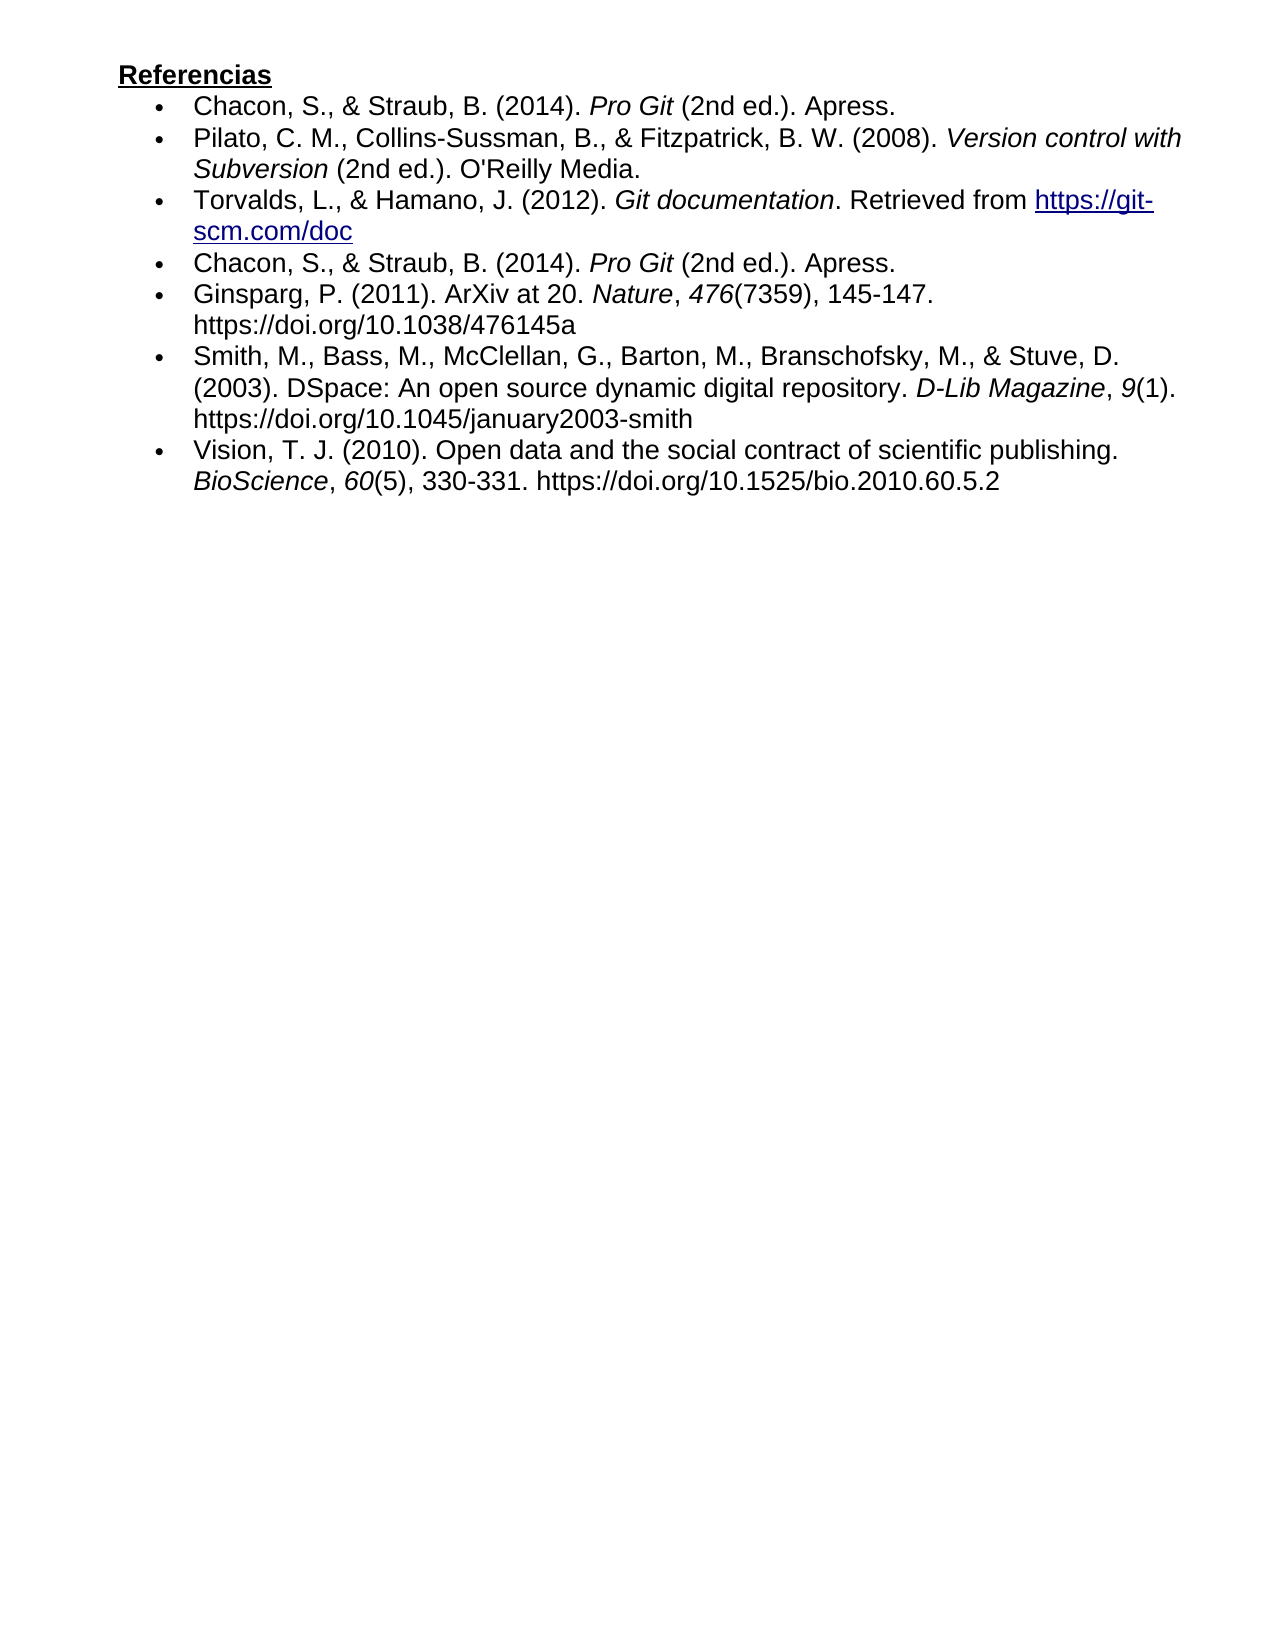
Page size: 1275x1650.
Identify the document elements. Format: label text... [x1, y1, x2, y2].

list Torvalds, L., & Hamano, J. (2012). Git documentation. Retrieved from https://git-scm.com/doc [156, 184, 1205, 247]
list Pilato, C. M., Collins-Sussman, B., & Fitzpatrick, B. W. (2008). Version control with Subversion (2nd ed.). O'Reilly Media. [156, 122, 1205, 184]
list Smith, M., Bass, M., McClellan, G., Barton, M., Branschofsky, M., & Stuve, D. (2003). DSpace: An open source dynamic digital repository. D-Lib Magazine, 9(1). https://doi.org/10.1045/january2003-smith [156, 340, 1205, 434]
text Referencias [118, 59, 1205, 90]
list Vision, T. J. (2010). Open data and the social contract of scientific publishing. BioScience, 60(5), 330-331. https://doi.org/10.1525/bio.2010.60.5.2 [156, 434, 1205, 497]
list Chacon, S., & Straub, B. (2014). Pro Git (2nd ed.). Apress. [156, 90, 1205, 122]
list Ginsparg, P. (2011). ArXiv at 20. Nature, 476(7359), 145-147. https://doi.org/10.1038/476145a [156, 278, 1205, 340]
list Chacon, S., & Straub, B. (2014). Pro Git (2nd ed.). Apress. [156, 247, 1205, 278]
